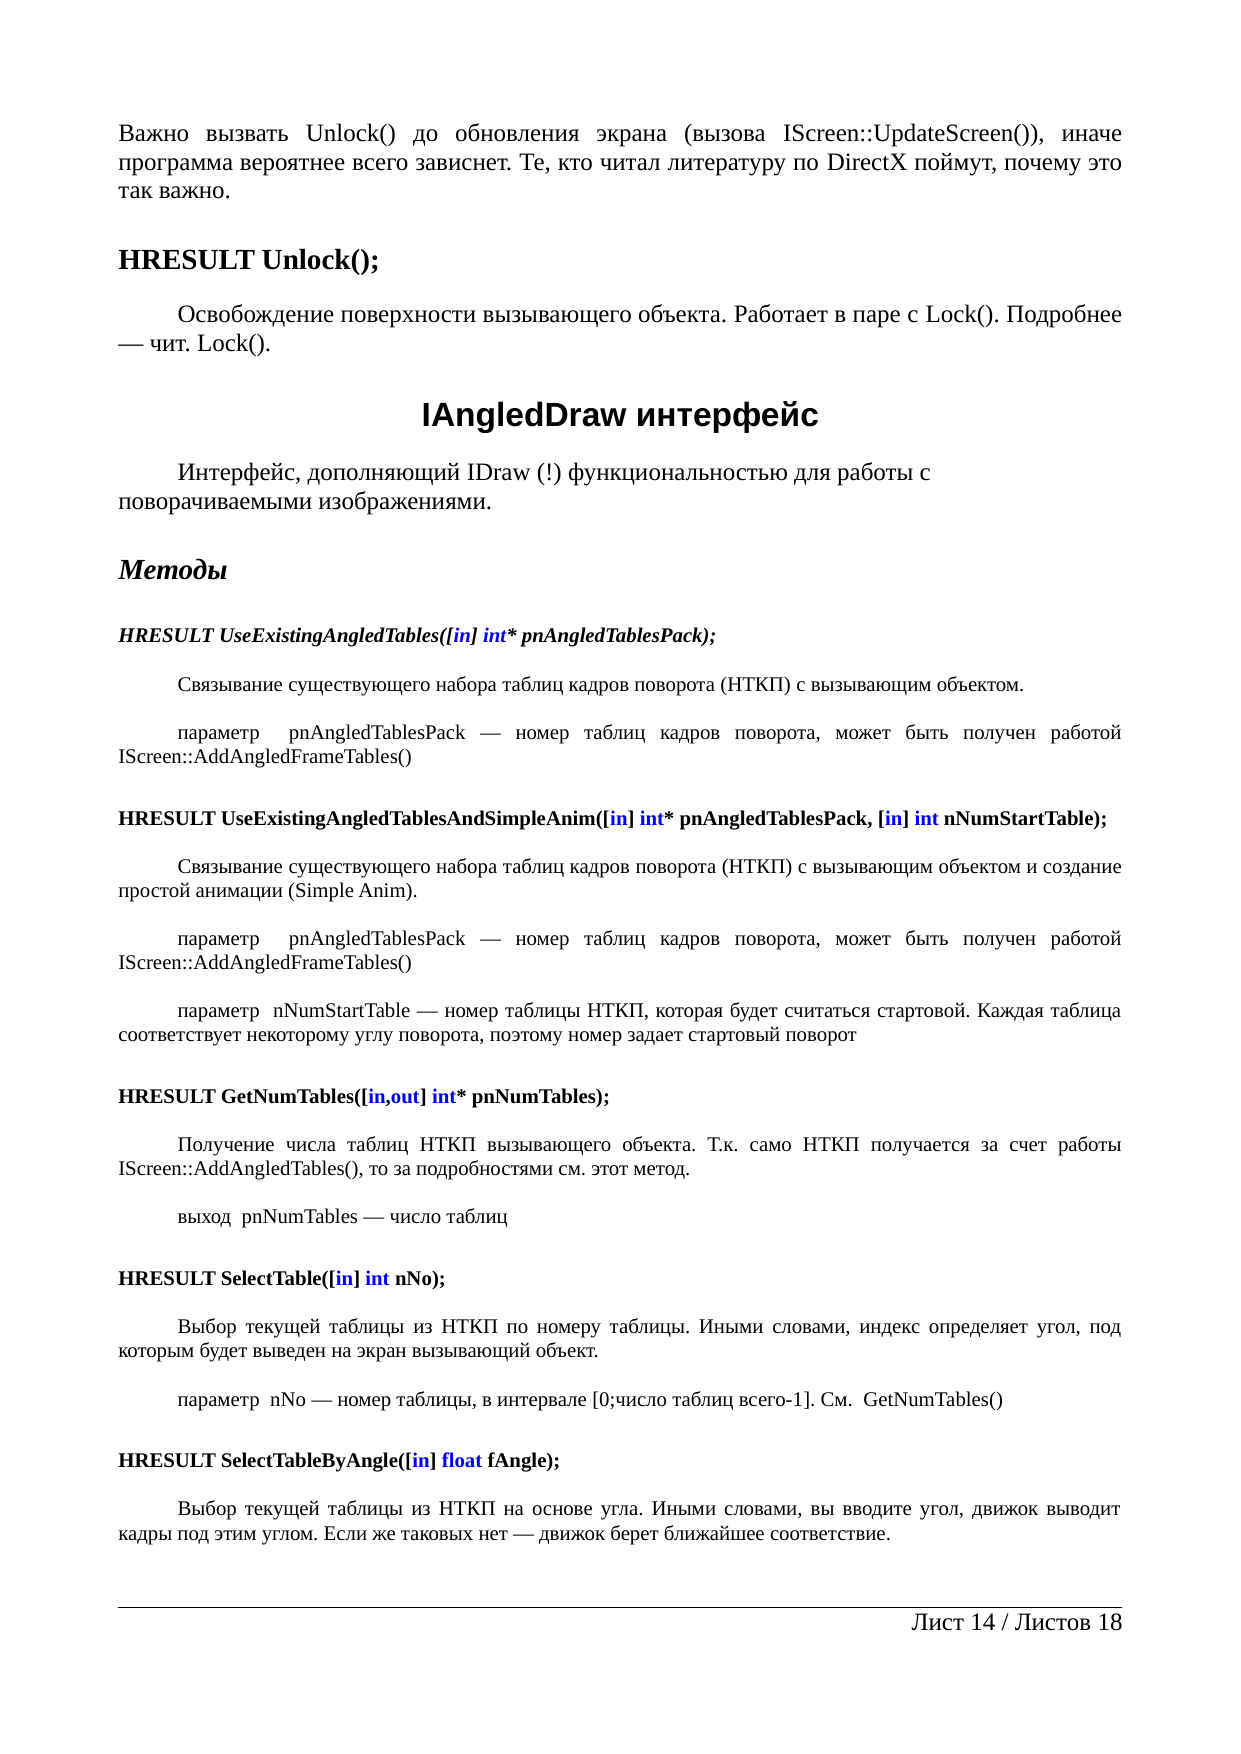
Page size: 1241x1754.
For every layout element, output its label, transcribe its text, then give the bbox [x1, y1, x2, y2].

subtitle HRESULT Unlock(); [118, 242, 1122, 275]
subtitle HRESULT UseExistingAngledTables([in] int* pnAngledTablesPack); [118, 623, 1122, 647]
text параметр pnAngledTablesPack — номер таблиц кадров поворота, может быть получен работой IScreen::AddAngledFrameTables() [118, 720, 1122, 768]
subtitle HRESULT GetNumTables([in,out] int* pnNumTables); [118, 1084, 1122, 1108]
text параметр nNo — номер таблицы, в интервале [0;число таблиц всего-1]. См. GetNumTables() [118, 1387, 1122, 1411]
text Важно вызвать Unlock() до обновления экрана (вызова IScreen::UpdateScreen()), иначе программа вероятнее всего зависнет. Те, кто читал литературу по DirectX поймут, почему это так важно. [118, 118, 1122, 204]
text Выбор текущей таблицы из НТКП на основе угла. Иными словами, вы вводите угол, движок выводит кадры под этим углом. Если же таковых нет — движок берет ближайшее соответствие. [118, 1496, 1122, 1544]
text Связывание существующего набора таблиц кадров поворота (НТКП) с вызывающим объектом и создание простой анимации (Simple Anim). [118, 854, 1122, 902]
subtitle Методы [118, 552, 1122, 586]
subtitle HRESULT SelectTableByAngle([in] float fAngle); [118, 1448, 1122, 1472]
subtitle IAngledDraw интерфейс [118, 394, 1122, 433]
text Интерфейс, дополняющий IDraw (!) функциональностью для работы с поворачиваемыми изображениями. [118, 457, 1122, 515]
text Освобождение поверхности вызывающего объекта. Работает в паре с Lock(). Подробнее — чит. Lock(). [118, 299, 1122, 357]
text выход pnNumTables — число таблиц [118, 1204, 1122, 1228]
text Выбор текущей таблицы из НТКП по номеру таблицы. Иными словами, индекс определяет угол, под которым будет выведен на экран вызывающий объект. [118, 1314, 1122, 1362]
text параметр pnAngledTablesPack — номер таблиц кадров поворота, может быть получен работой IScreen::AddAngledFrameTables() [118, 926, 1122, 974]
text Связывание существующего набора таблиц кадров поворота (НТКП) с вызывающим объектом. [118, 672, 1122, 696]
subtitle HRESULT UseExistingAngledTablesAndSimpleAnim([in] int* pnAngledTablesPack, [in] int nNumStartTable); [118, 805, 1122, 829]
subtitle HRESULT SelectTable([in] int nNo); [118, 1266, 1122, 1290]
text параметр nNumStartTable — номер таблицы НТКП, которая будет считаться стартовой. Каждая таблица соответствует некоторому углу поворота, поэтому номер задает стартовый поворот [118, 998, 1122, 1046]
text Получение числа таблиц НТКП вызывающего объекта. Т.к. само НТКП получается за счет работы IScreen::AddAngledTables(), то за подробностями см. этот метод. [118, 1132, 1122, 1180]
